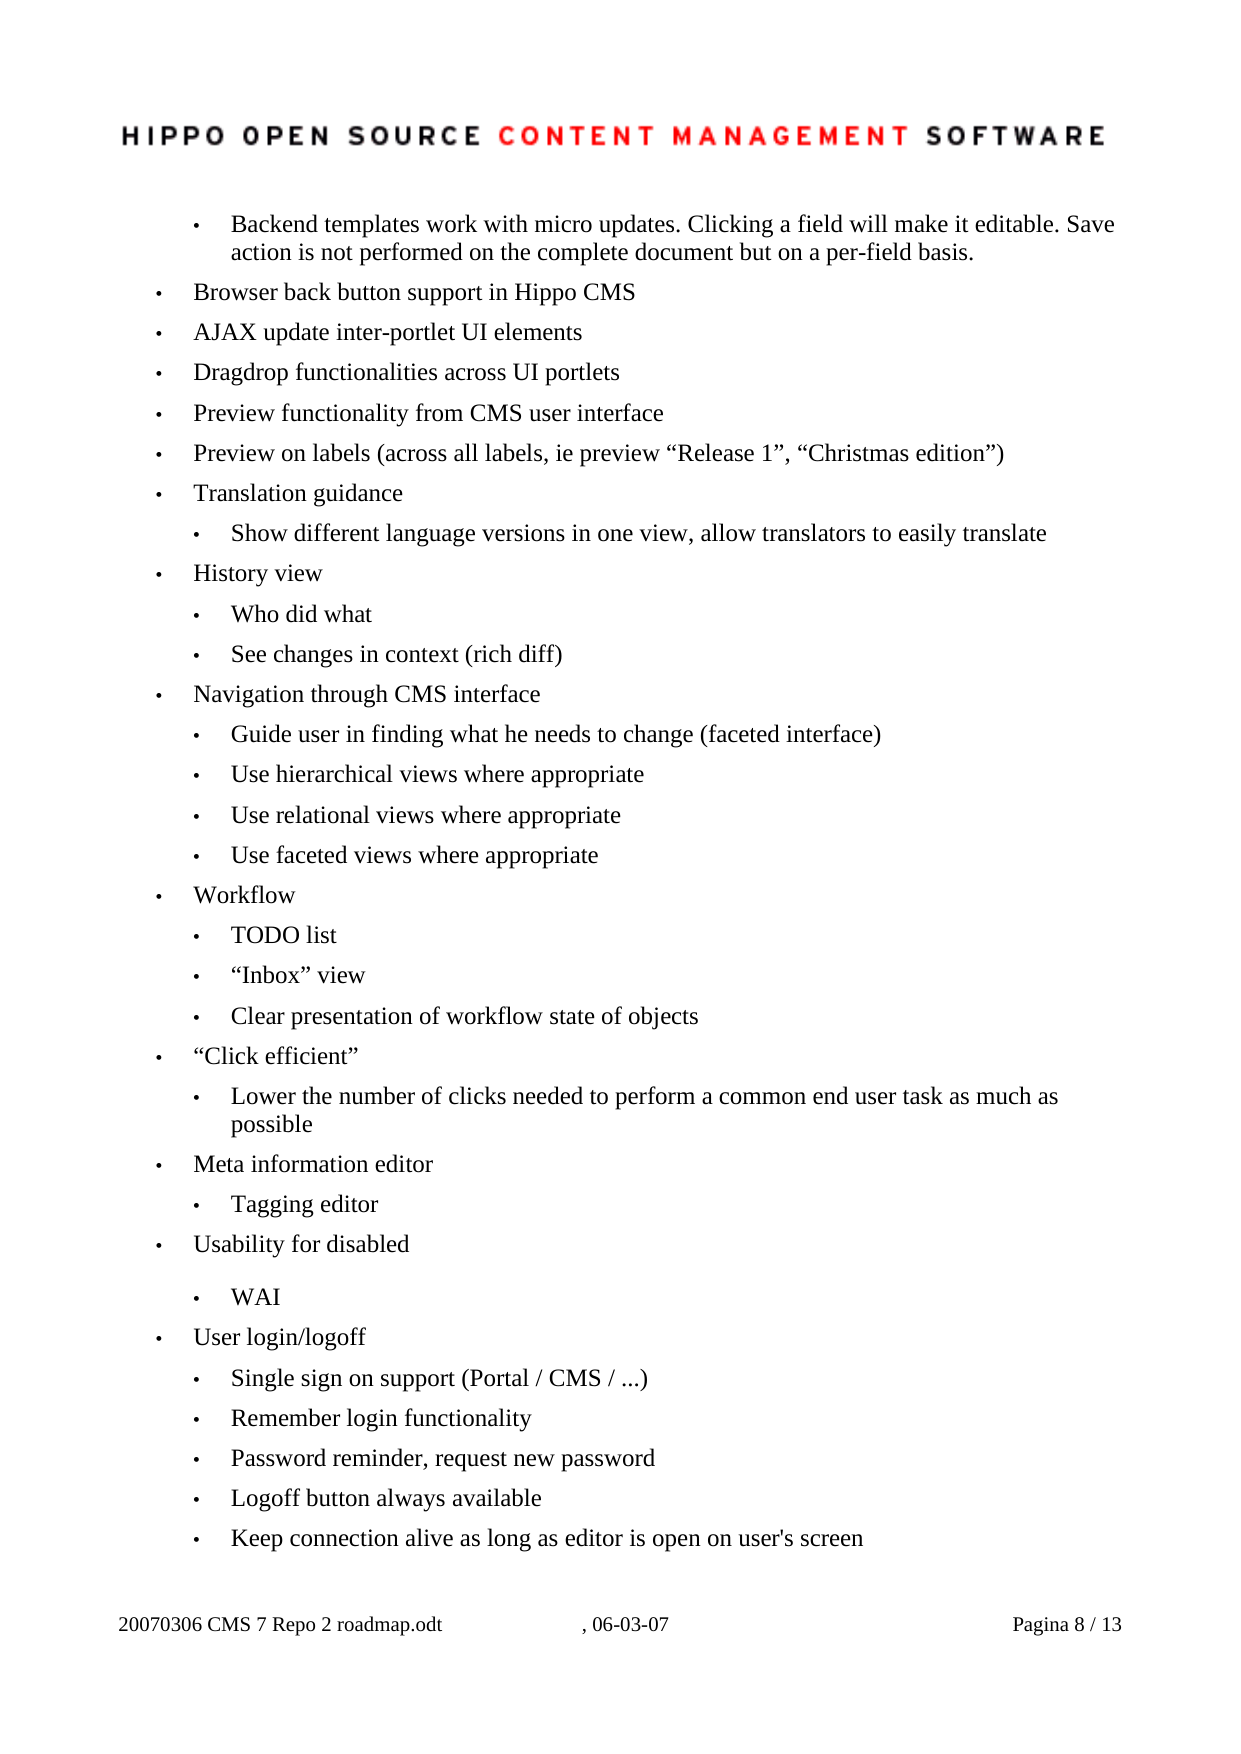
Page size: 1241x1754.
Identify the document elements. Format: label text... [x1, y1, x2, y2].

list See changes in context (rich diff) [193, 640, 1122, 668]
list “Click efficient” [156, 1042, 1122, 1070]
list Password reminder, request new password [193, 1444, 1122, 1472]
list Preview on labels (across all labels, ie preview “Release 1”, “Christmas edition”) [156, 439, 1122, 467]
list Lower the number of clicks needed to perform a common end user task as much as possible [193, 1082, 1122, 1138]
list Backend templates work with micro updates. Clicking a field will make it editable. Save action is not performed on the complete document but on a per-field basis. [193, 210, 1122, 266]
list Workflow [156, 881, 1122, 909]
list Dragdrop functionalities across UI portlets [156, 358, 1122, 386]
list Remember login functionality [193, 1404, 1122, 1432]
list Preview functionality from CMS user interface [156, 399, 1122, 426]
list AJAX update inter-portlet UI elements [156, 318, 1122, 346]
list Translation guidance [156, 479, 1122, 507]
list History view [156, 559, 1122, 587]
list Clear presentation of workflow state of objects [193, 1002, 1122, 1029]
list Navigation through CMS interface [156, 680, 1122, 708]
list Use hierarchical views where appropriate [193, 761, 1122, 788]
list Logoff button always available [193, 1484, 1122, 1512]
list “Inbox” view [193, 962, 1122, 989]
list Browser back button support in Hippo CMS [156, 278, 1122, 306]
list Keep connection alive as long as editor is open on user's screen [193, 1524, 1122, 1552]
list Meta information editor [156, 1150, 1122, 1178]
list User login/logoff [156, 1323, 1122, 1351]
list TODO list [193, 921, 1122, 949]
subtitle WAI [193, 1283, 1122, 1311]
list Tagging editor [193, 1190, 1122, 1218]
list Usability for disabled [156, 1231, 1122, 1258]
list Who did what [193, 600, 1122, 627]
list Show different language versions in one view, allow translators to easily translate [193, 519, 1122, 547]
list Guide user in finding what he needs to change (faceted interface) [193, 720, 1122, 748]
list Use faceted views where appropriate [193, 841, 1122, 869]
list Use relational views where appropriate [193, 801, 1122, 828]
list Single sign on support (Portal / CMS / ...) [193, 1364, 1122, 1391]
